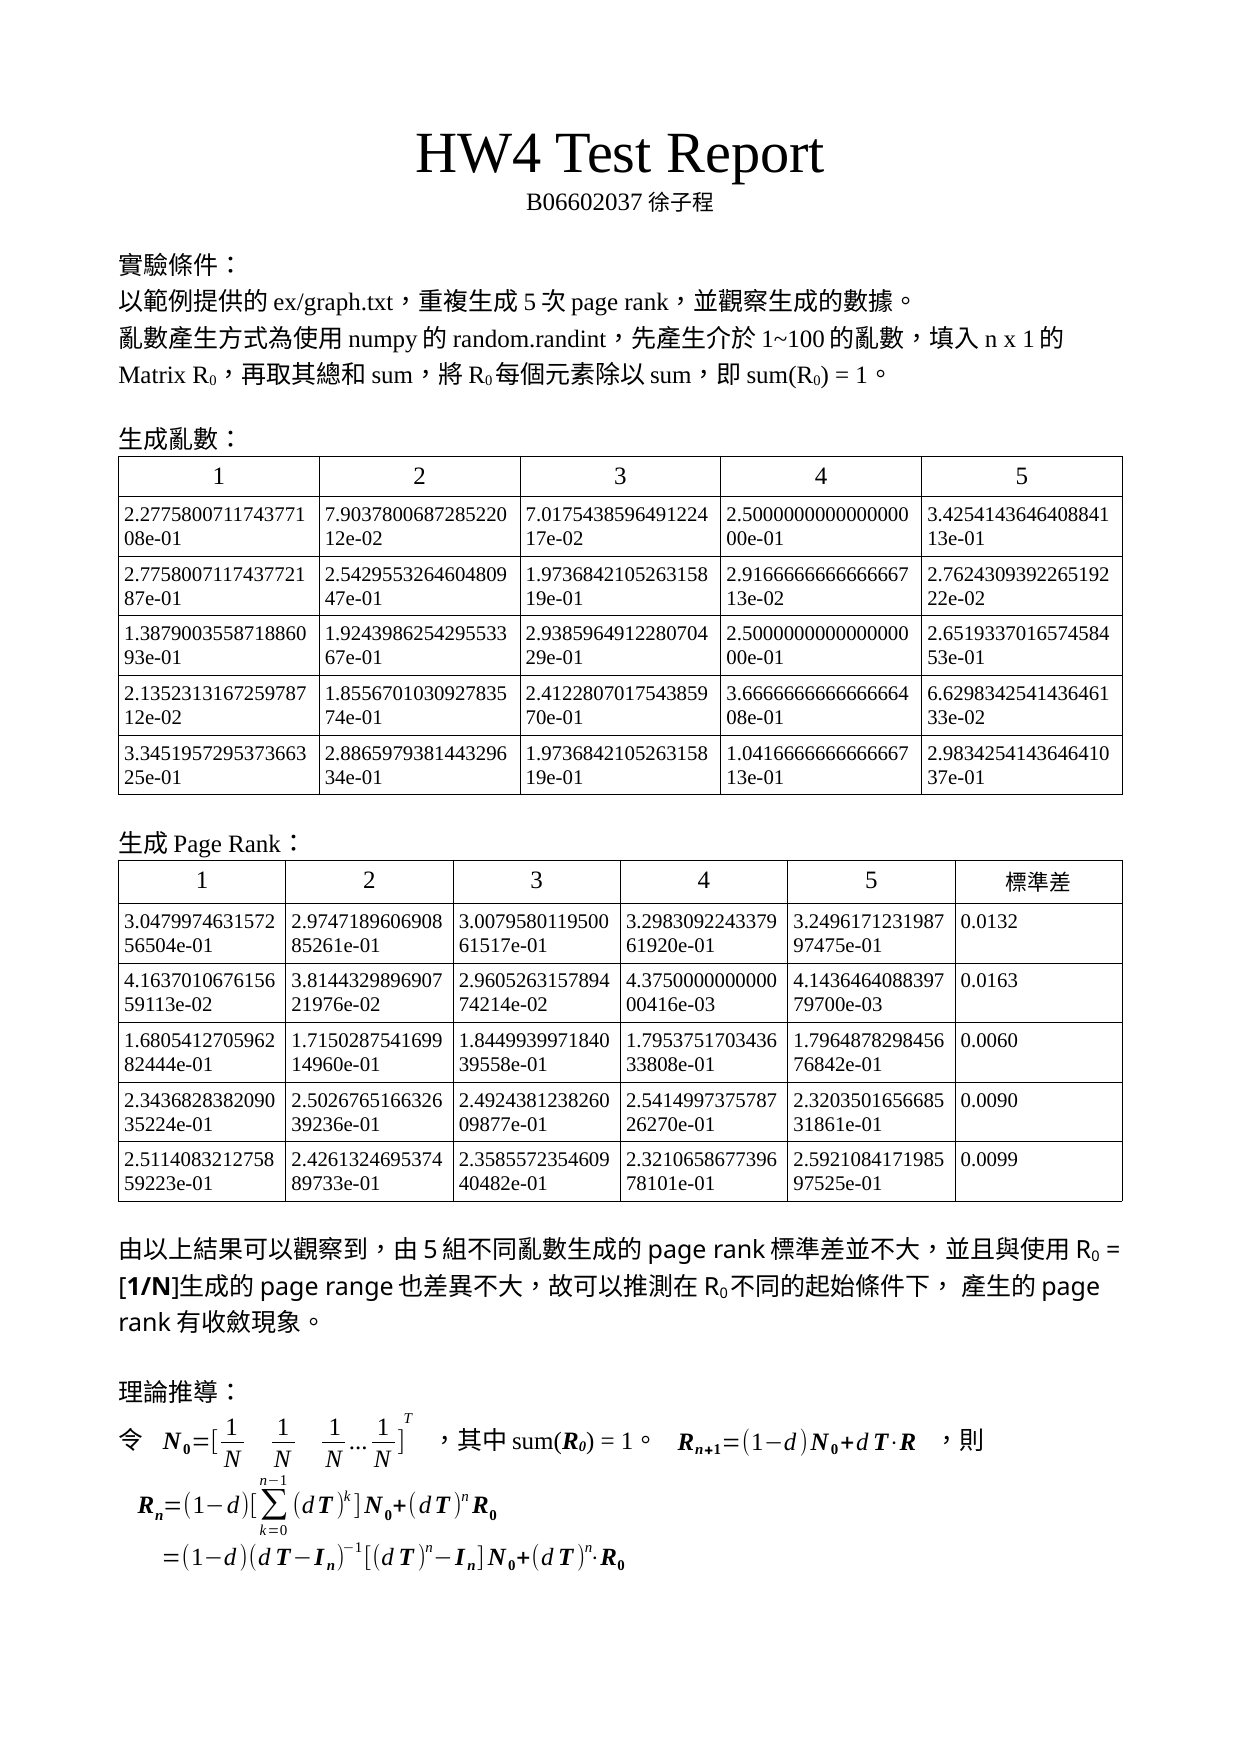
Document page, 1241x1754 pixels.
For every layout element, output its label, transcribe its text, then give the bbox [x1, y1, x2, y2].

table_cell 1.715028754169914960e-01 [286, 1023, 453, 1082]
table_cell 4.163701067615659113e-02 [119, 964, 285, 1022]
table_cell 2.492438123826009877e-01 [454, 1083, 620, 1141]
text 生成Page Rank： [118, 823, 1122, 859]
table_header 標準差 [956, 861, 1122, 903]
table_cell 1.855670103092783574e-01 [320, 676, 520, 735]
text 以範例提供的ex/graph.txt，重複生成5次page rank，並觀察生成的數據。 [118, 282, 1122, 318]
table_header 5 [788, 861, 955, 903]
table_cell 2.358557235460940482e-01 [454, 1142, 620, 1201]
table_cell 2.541499737578726270e-01 [621, 1083, 787, 1141]
table_cell 3.345195729537366325e-01 [119, 736, 319, 794]
table_cell 1.924398625429553367e-01 [320, 616, 520, 675]
text 由以上結果可以觀察到，由5組不同亂數生成的page rank標準差並不大，並且與使用R0 = [1/N]生成的page range也差異不大，故可以推測在R0不同的起始條件下， 產生的page rank有收斂現象。 [118, 1230, 1122, 1339]
table_header 1 [119, 861, 285, 903]
table_cell 3.007958011950061517e-01 [454, 904, 620, 962]
table_cell 3.814432989690721976e-02 [286, 964, 453, 1022]
table_cell 7.903780068728522012e-02 [320, 497, 520, 556]
table_cell 1.973684210526315819e-01 [521, 557, 720, 615]
table_cell 6.629834254143646133e-02 [922, 676, 1122, 735]
table_cell 0.0132 [956, 904, 1122, 962]
table_cell 2.502676516632639236e-01 [286, 1083, 453, 1141]
table_cell 1.387900355871886093e-01 [119, 616, 319, 675]
table_cell 1.796487829845676842e-01 [788, 1023, 955, 1082]
table_cell 2.135231316725978712e-02 [119, 676, 319, 735]
table_header 2 [286, 861, 453, 903]
table_cell 2.960526315789474214e-02 [454, 964, 620, 1022]
table_cell 4.143646408839779700e-03 [788, 964, 955, 1022]
table_cell 2.983425414364641037e-01 [922, 736, 1122, 794]
table_cell 2.762430939226519222e-02 [922, 557, 1122, 615]
table_cell 2.511408321275859223e-01 [119, 1142, 285, 1201]
table_cell 2.343682838209035224e-01 [119, 1083, 285, 1141]
table_cell 1.844993997184039558e-01 [454, 1023, 620, 1082]
table_header 5 [922, 457, 1122, 496]
table_cell 1.041666666666666713e-01 [721, 736, 921, 794]
table_cell 2.886597938144329634e-01 [320, 736, 520, 794]
table_cell 1.795375170343633808e-01 [621, 1023, 787, 1082]
table_cell 3.047997463157256504e-01 [119, 904, 285, 962]
table_cell 2.277580071174377108e-01 [119, 497, 319, 556]
table_cell 7.017543859649122417e-02 [521, 497, 720, 556]
table_cell 2.500000000000000000e-01 [721, 497, 921, 556]
table_cell 1.973684210526315819e-01 [521, 736, 720, 794]
text HW4 Test Report [118, 118, 1122, 185]
text 亂數產生方式為使用numpy的random.randint，先產生介於1~100的亂數，填入n x 1的Matrix R0，再取其總和sum，將R0每個元素除以sum，即sum(R0) = 1。 [118, 318, 1122, 391]
table_header 2 [320, 457, 520, 496]
table_cell 2.775800711743772187e-01 [119, 557, 319, 615]
table_header 3 [454, 861, 620, 903]
text 實驗條件： [118, 246, 1122, 282]
table_cell 2.320350165668531861e-01 [788, 1083, 955, 1141]
table_cell 3.666666666666666408e-01 [721, 676, 921, 735]
table_cell 2.412280701754385970e-01 [521, 676, 720, 735]
table_cell 1.680541270596282444e-01 [119, 1023, 285, 1082]
text 生成亂數： [118, 419, 1122, 456]
table_cell 2.426132469537489733e-01 [286, 1142, 453, 1201]
table_cell 4.375000000000000416e-03 [621, 964, 787, 1022]
table_cell 0.0099 [956, 1142, 1122, 1201]
table_cell 0.0060 [956, 1023, 1122, 1082]
table_cell 2.321065867739678101e-01 [621, 1142, 787, 1201]
table_cell 2.938596491228070429e-01 [521, 616, 720, 675]
table_header 3 [521, 457, 720, 496]
table_cell 0.0163 [956, 964, 1122, 1022]
table_cell 2.500000000000000000e-01 [721, 616, 921, 675]
table_cell 3.425414364640884113e-01 [922, 497, 1122, 556]
table_cell 2.651933701657458453e-01 [922, 616, 1122, 675]
table_header 1 [119, 457, 319, 496]
table_cell 2.974718960690885261e-01 [286, 904, 453, 962]
table_cell 2.542955326460480947e-01 [320, 557, 520, 615]
text 理論推導： [118, 1373, 1122, 1409]
table_cell 3.298309224337961920e-01 [621, 904, 787, 962]
table_cell 2.916666666666666713e-02 [721, 557, 921, 615]
text B06602037 徐子程 [118, 185, 1122, 217]
table_header 4 [621, 861, 787, 903]
table_cell 0.0090 [956, 1083, 1122, 1141]
table_header 4 [721, 457, 921, 496]
table_cell 2.592108417198597525e-01 [788, 1142, 955, 1201]
table_cell 3.249617123198797475e-01 [788, 904, 955, 962]
text 令，其中sum(R0) = 1。，則 [118, 1409, 1122, 1472]
